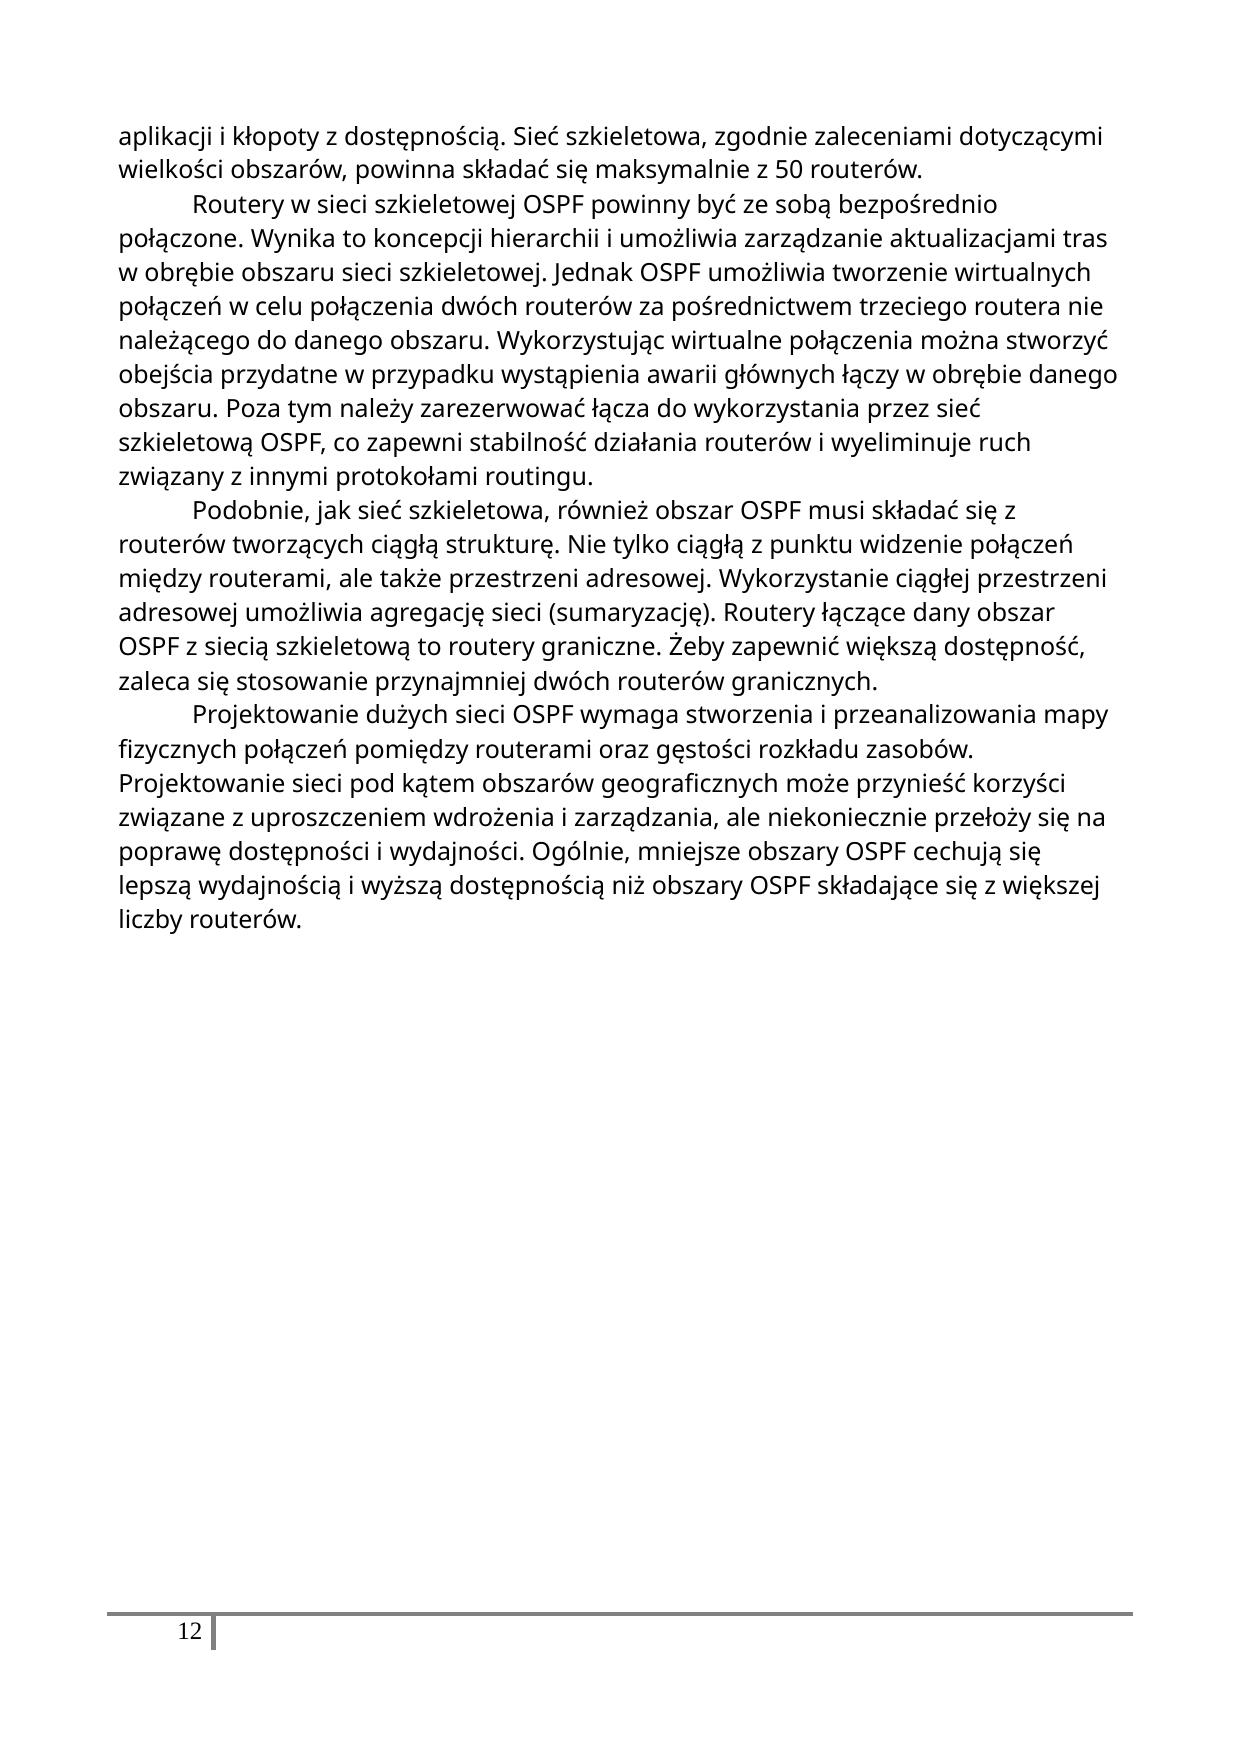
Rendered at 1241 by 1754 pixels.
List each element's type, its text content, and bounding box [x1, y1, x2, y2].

text aplikacji i kłopoty z dostępnością. Sieć szkieletowa, zgodnie zaleceniami dotyczącymi wielkości obszarów, powinna składać się maksymalnie z 50 routerów. [118, 118, 1122, 186]
text Projektowanie dużych sieci OSPF wymaga stworzenia i przeanalizowania mapy fizycznych połączeń pomiędzy routerami oraz gęstości rozkładu zasobów. Projektowanie sieci pod kątem obszarów geograficznych może przynieść korzyści związane z uproszczeniem wdrożenia i zarządzania, ale niekoniecznie przełoży się na poprawę dostępności i wydajności. Ogólnie, mniejsze obszary OSPF cechują się lepszą wydajnością i wyższą dostępnością niż obszary OSPF składające się z większej liczby routerów. [118, 697, 1122, 936]
text Podobnie, jak sieć szkieletowa, również obszar OSPF musi składać się z routerów tworzących ciągłą strukturę. Nie tylko ciągłą z punktu widzenie połączeń między routerami, ale także przestrzeni adresowej. Wykorzystanie ciągłej przestrzeni adresowej umożliwia agregację sieci (sumaryzację). Routery łączące dany obszar OSPF z siecią szkieletową to routery graniczne. Żeby zapewnić większą dostępność, zaleca się stosowanie przynajmniej dwóch routerów granicznych. [118, 493, 1122, 697]
text Routery w sieci szkieletowej OSPF powinny być ze sobą bezpośrednio połączone. Wynika to koncepcji hierarchii i umożliwia zarządzanie aktualizacjami tras w obrębie obszaru sieci szkieletowej. Jednak OSPF umożliwia tworzenie wirtualnych połączeń w celu połączenia dwóch routerów za pośrednictwem trzeciego routera nie należącego do danego obszaru. Wykorzystując wirtualne połączenia można stworzyć obejścia przydatne w przypadku wystąpienia awarii głównych łączy w obrębie danego obszaru. Poza tym należy zarezerwować łącza do wykorzystania przez sieć szkieletową OSPF, co zapewni stabilność działania routerów i wyeliminuje ruch związany z innymi protokołami routingu. [118, 186, 1122, 493]
